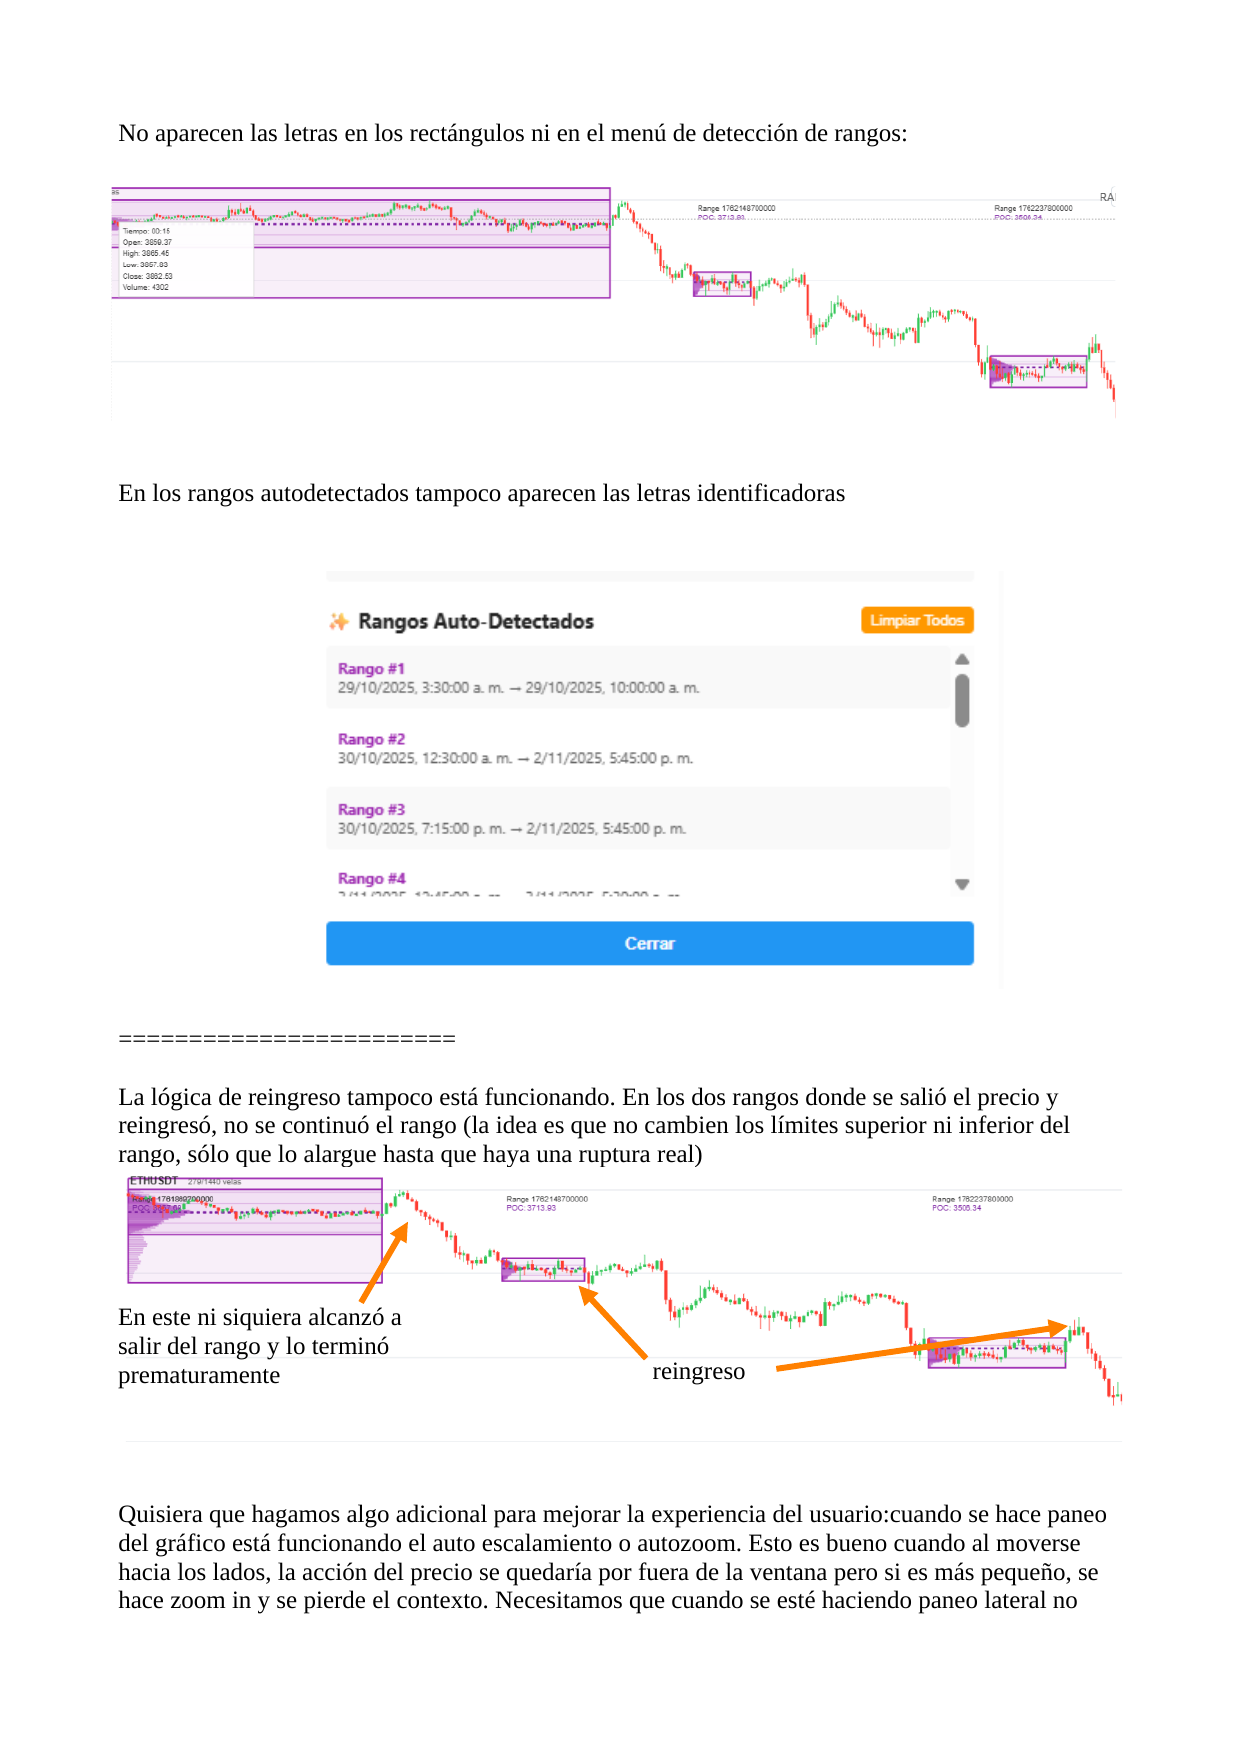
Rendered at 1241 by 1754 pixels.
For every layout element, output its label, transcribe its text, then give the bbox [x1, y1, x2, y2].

picture [111, 172, 1116, 421]
text ======================== [118, 1024, 1122, 1053]
text Quisiera que hagamos algo adicional para mejorar la experiencia del usuario:cuando se hace paneo del gráfico está funcionando el auto escalamiento o autozoom. Esto es bueno cuando al moverse hacia los lados, la acción del precio se quedaría por fuera de la ventana pero si es más pequeño, se hace zoom in y se pierde el contexto. Necesitamos que cuando se esté haciendo paneo lateral no [118, 1499, 1122, 1614]
picture [325, 571, 1004, 989]
text En los rangos autodetectados tampoco aparecen las letras identificadoras [118, 478, 1122, 507]
picture [118, 1167, 1123, 1442]
text No aparecen las letras en los rectángulos ni en el menú de detección de rangos: [118, 118, 1122, 147]
text La lógica de reingreso tampoco está funcionando. En los dos rangos donde se salió el precio y reingresó, no se continuó el rango (la idea es que no cambien los límites superior ni inferior del rango, sólo que lo alargue hasta que haya una ruptura real) [118, 1082, 1122, 1167]
